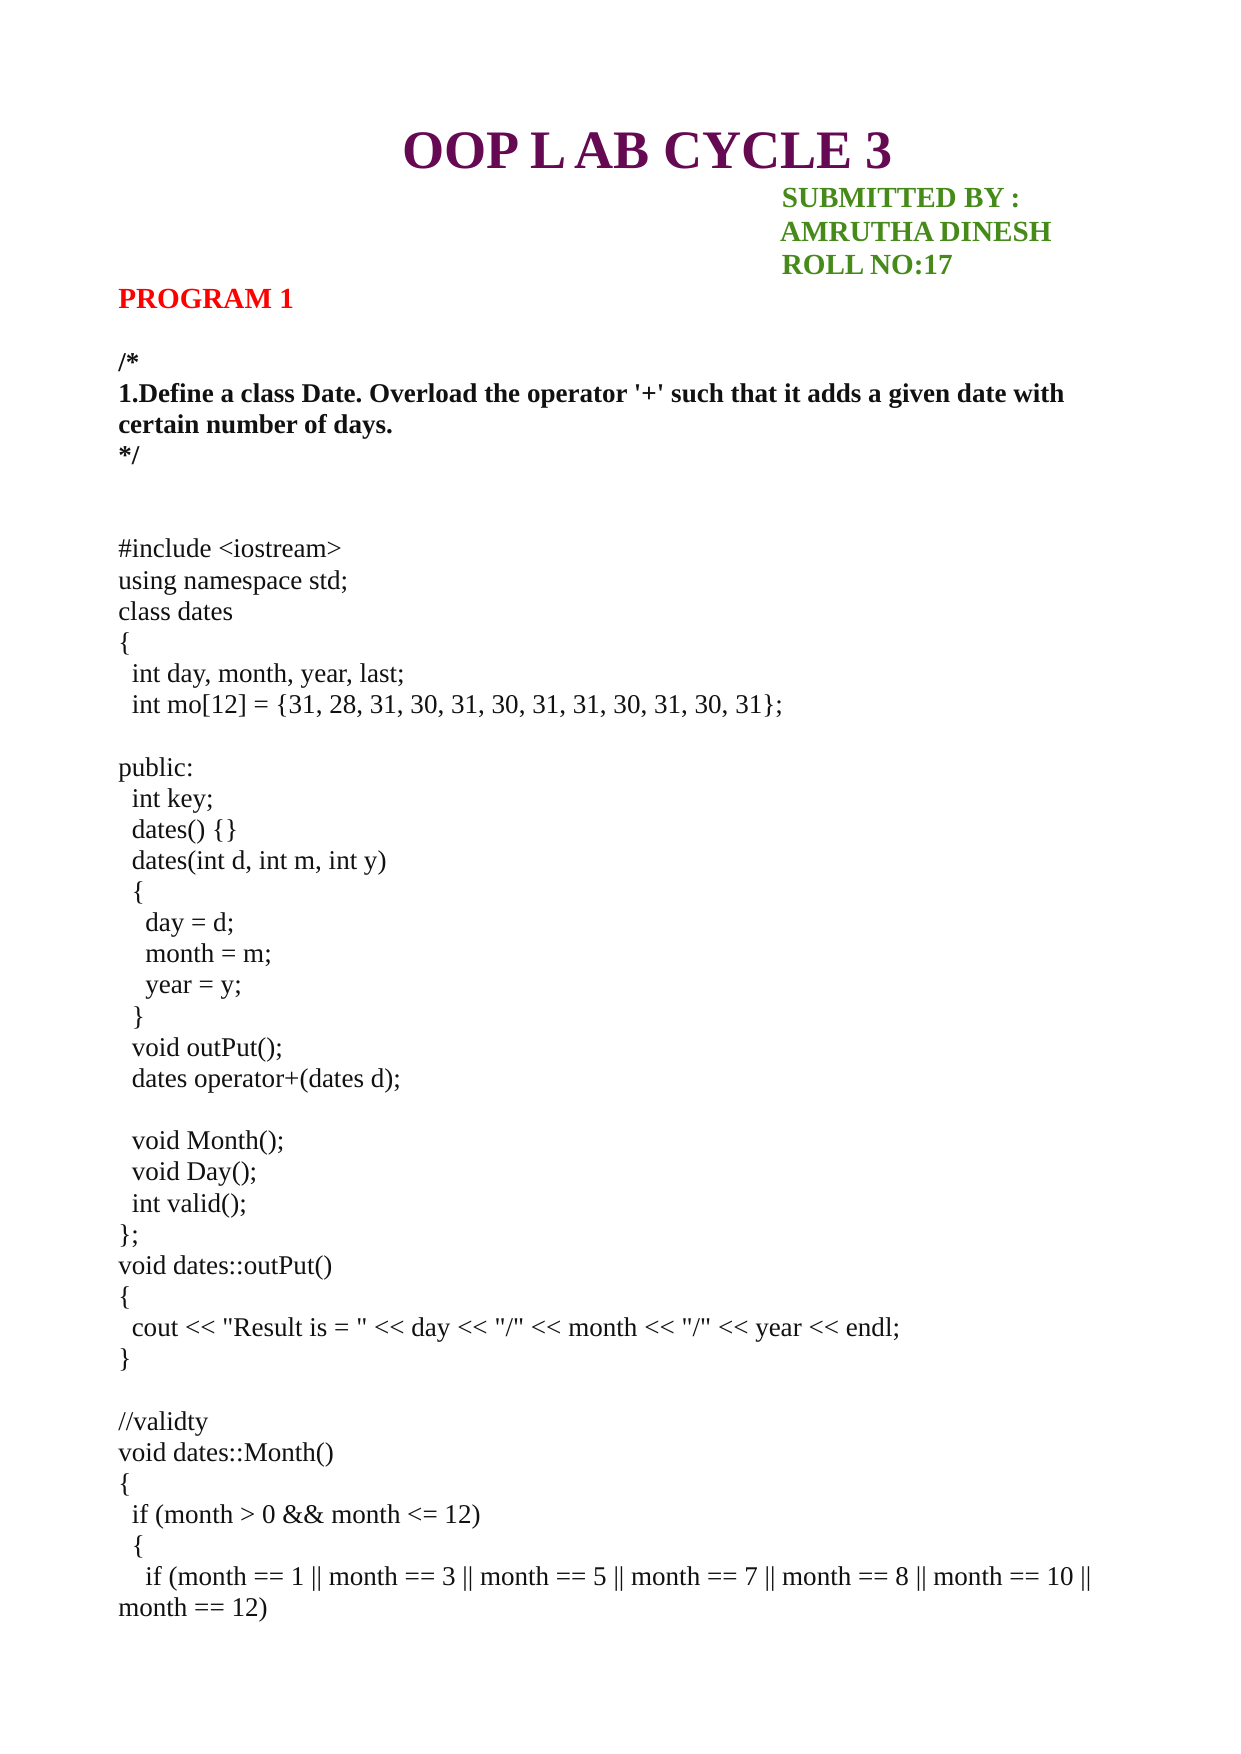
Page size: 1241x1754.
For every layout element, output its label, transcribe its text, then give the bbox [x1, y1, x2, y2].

text dates operator+(dates d); [118, 1062, 1122, 1093]
text { [118, 1280, 1122, 1311]
text { [118, 1467, 1122, 1498]
text AMRUTHA DINESH [118, 214, 1122, 247]
text SUBMITTED BY : [118, 180, 1122, 214]
text PROGRAM 1 [118, 281, 1122, 314]
text if (month == 1 || month == 3 || month == 5 || month == 7 || month == 8 || month == 10 || month == 12) [118, 1560, 1122, 1623]
text int valid(); [118, 1187, 1122, 1218]
text #include <iostream> [118, 533, 1122, 564]
text }; [118, 1218, 1122, 1249]
text int key; [118, 782, 1122, 813]
text OOP L AB CYCLE 3 [118, 118, 1122, 180]
text void dates::Month() [118, 1436, 1122, 1467]
text { [118, 1529, 1122, 1560]
text month = m; [118, 937, 1122, 969]
text /* [118, 346, 1122, 377]
text int day, month, year, last; [118, 657, 1122, 688]
text ROLL NO:17 [118, 247, 1122, 281]
text void Day(); [118, 1156, 1122, 1187]
text if (month > 0 && month <= 12) [118, 1498, 1122, 1529]
text //validty [118, 1405, 1122, 1436]
text dates() {} [118, 813, 1122, 844]
text { [118, 875, 1122, 906]
text void Month(); [118, 1124, 1122, 1156]
text 1.Define a class Date. Overload the operator '+' such that it adds a given date with certain number of days. [118, 377, 1122, 439]
text */ [118, 439, 1122, 470]
text void outPut(); [118, 1031, 1122, 1062]
text class dates [118, 595, 1122, 626]
text dates(int d, int m, int y) [118, 844, 1122, 875]
text year = y; [118, 969, 1122, 1000]
text { [118, 626, 1122, 657]
text day = d; [118, 906, 1122, 937]
text using namespace std; [118, 564, 1122, 595]
text cout << "Result is = " << day << "/" << month << "/" << year << endl; [118, 1311, 1122, 1342]
text } [118, 1342, 1122, 1373]
text int mo[12] = {31, 28, 31, 30, 31, 30, 31, 31, 30, 31, 30, 31}; [118, 688, 1122, 719]
text public: [118, 751, 1122, 782]
text } [118, 1000, 1122, 1031]
text void dates::outPut() [118, 1249, 1122, 1280]
